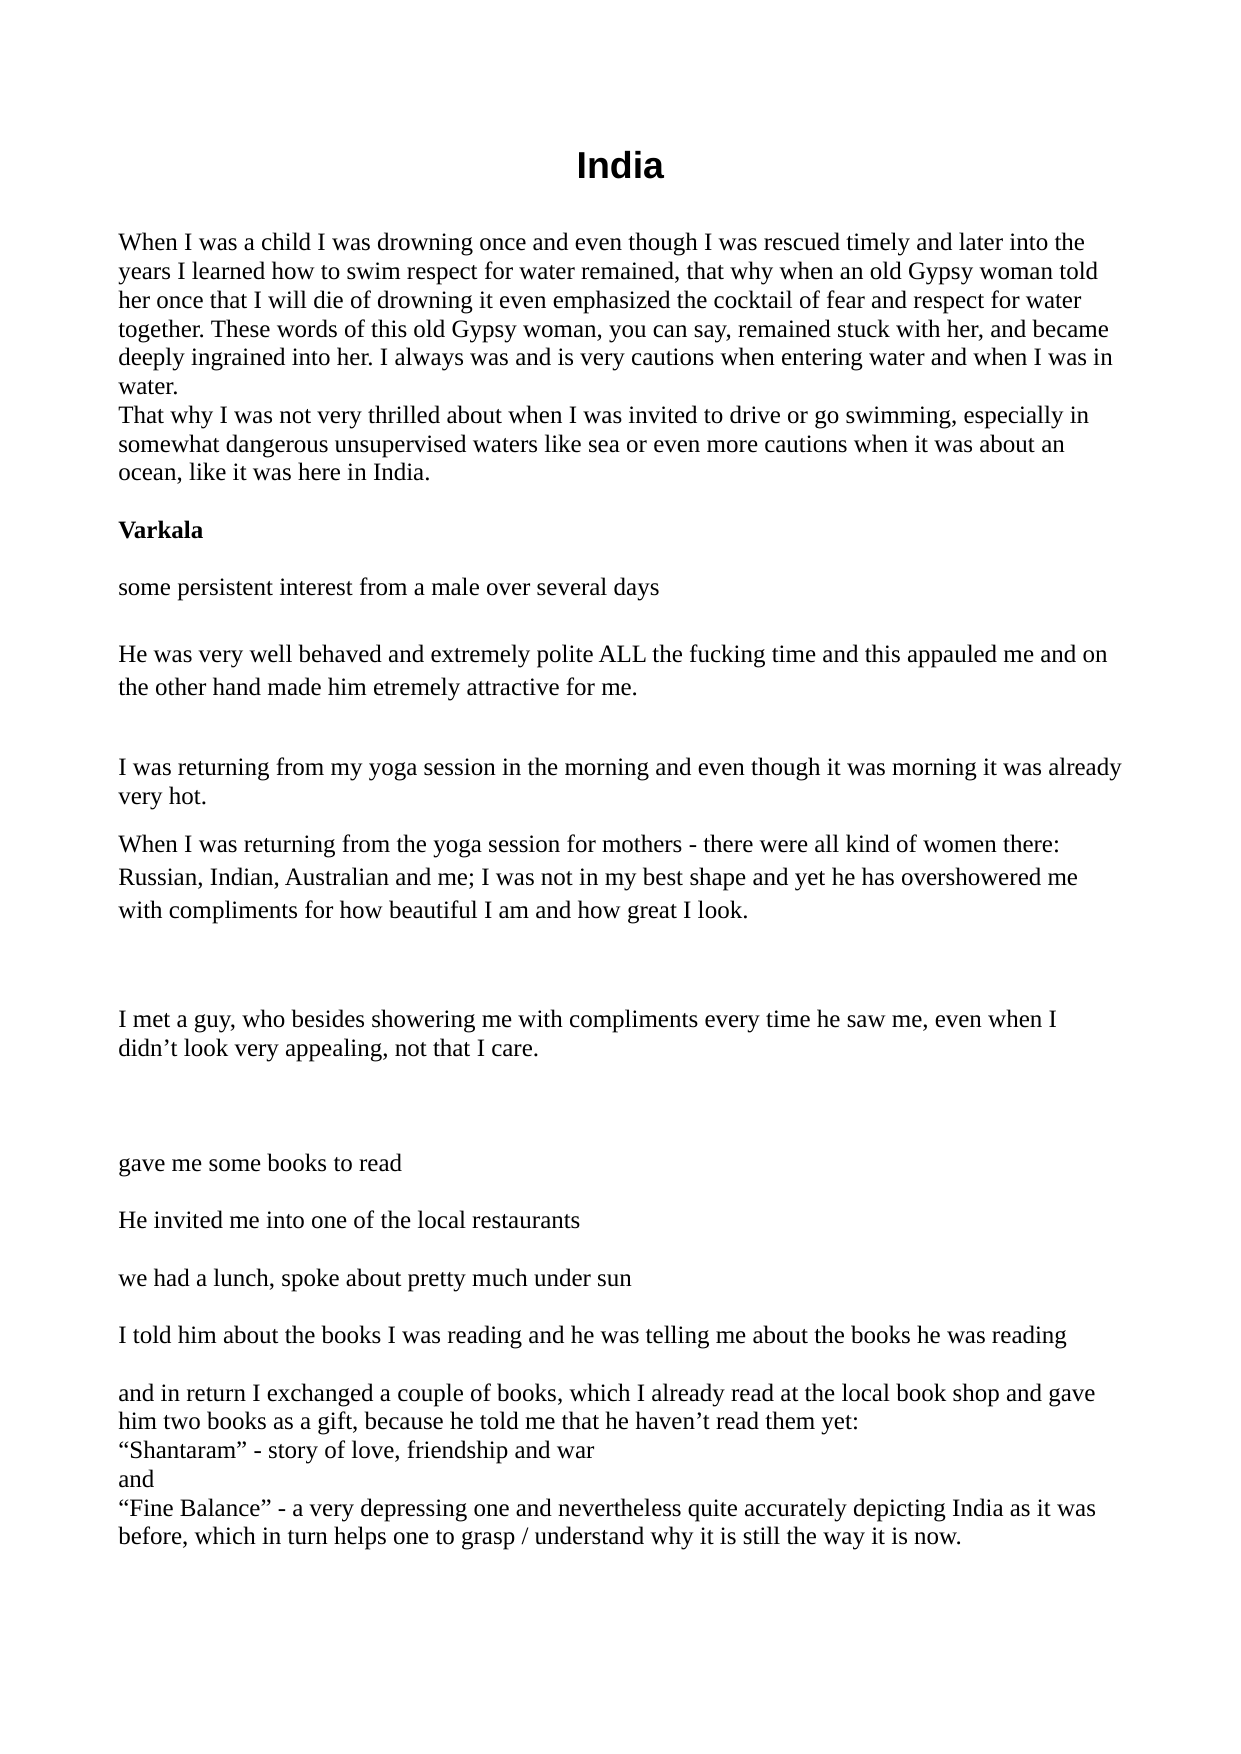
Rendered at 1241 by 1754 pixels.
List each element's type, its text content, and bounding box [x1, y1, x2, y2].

text I told him about the books I was reading and he was telling me about the books he was reading [118, 1320, 1122, 1349]
text He invited me into one of the local restaurants [118, 1205, 1122, 1234]
text and [118, 1464, 1122, 1493]
text gave me some books to read [118, 1148, 1122, 1176]
text we had a lunch, spoke about pretty much under sun [118, 1263, 1122, 1291]
text Varkala [118, 515, 1122, 544]
text When I was returning from the yoga session for mothers - there were all kind of women there: Russian, Indian, Australian and me; I was not in my best shape and yet he has overshowered me with compliments for how beautiful I am and how great I look. [118, 829, 1122, 923]
text “Fine Balance” - a very depressing one and nevertheless quite accurately depicting India as it was before, which in turn helps one to grasp / understand why it is still the way it is now. [118, 1493, 1122, 1550]
text “Shantaram” - story of love, friendship and war [118, 1435, 1122, 1464]
text When I was a child I was drowning once and even though I was rescued timely and later into the years I learned how to swim respect for water remained, that why when an old Gypsy woman told her once that I will die of drowning it even emphasized the cocktail of fear and respect for water together. These words of this old Gypsy woman, you can say, remained stuck with her, and became deeply ingrained into her. I always was and is very cautions when entering water and when I was in water. [118, 227, 1122, 400]
subtitle India [118, 143, 1122, 186]
text He was very well behaved and extremely polite ALL the fucking time and this appauled me and on the other hand made him etremely attractive for me. [118, 639, 1122, 701]
text That why I was not very thrilled about when I was invited to drive or go swimming, especially in somewhat dangerous unsupervised waters like sea or even more cautions when it was about an ocean, like it was here in India. [118, 400, 1122, 486]
text I met a guy, who besides showering me with compliments every time he saw me, even when I didn’t look very appealing, not that I care. [118, 1004, 1122, 1061]
text I was returning from my yoga session in the morning and even though it was morning it was already very hot. [118, 752, 1122, 810]
text and in return I exchanged a couple of books, which I already read at the local book shop and gave him two books as a gift, because he told me that he haven’t read them yet: [118, 1378, 1122, 1435]
text some persistent interest from a male over several days [118, 572, 1122, 601]
